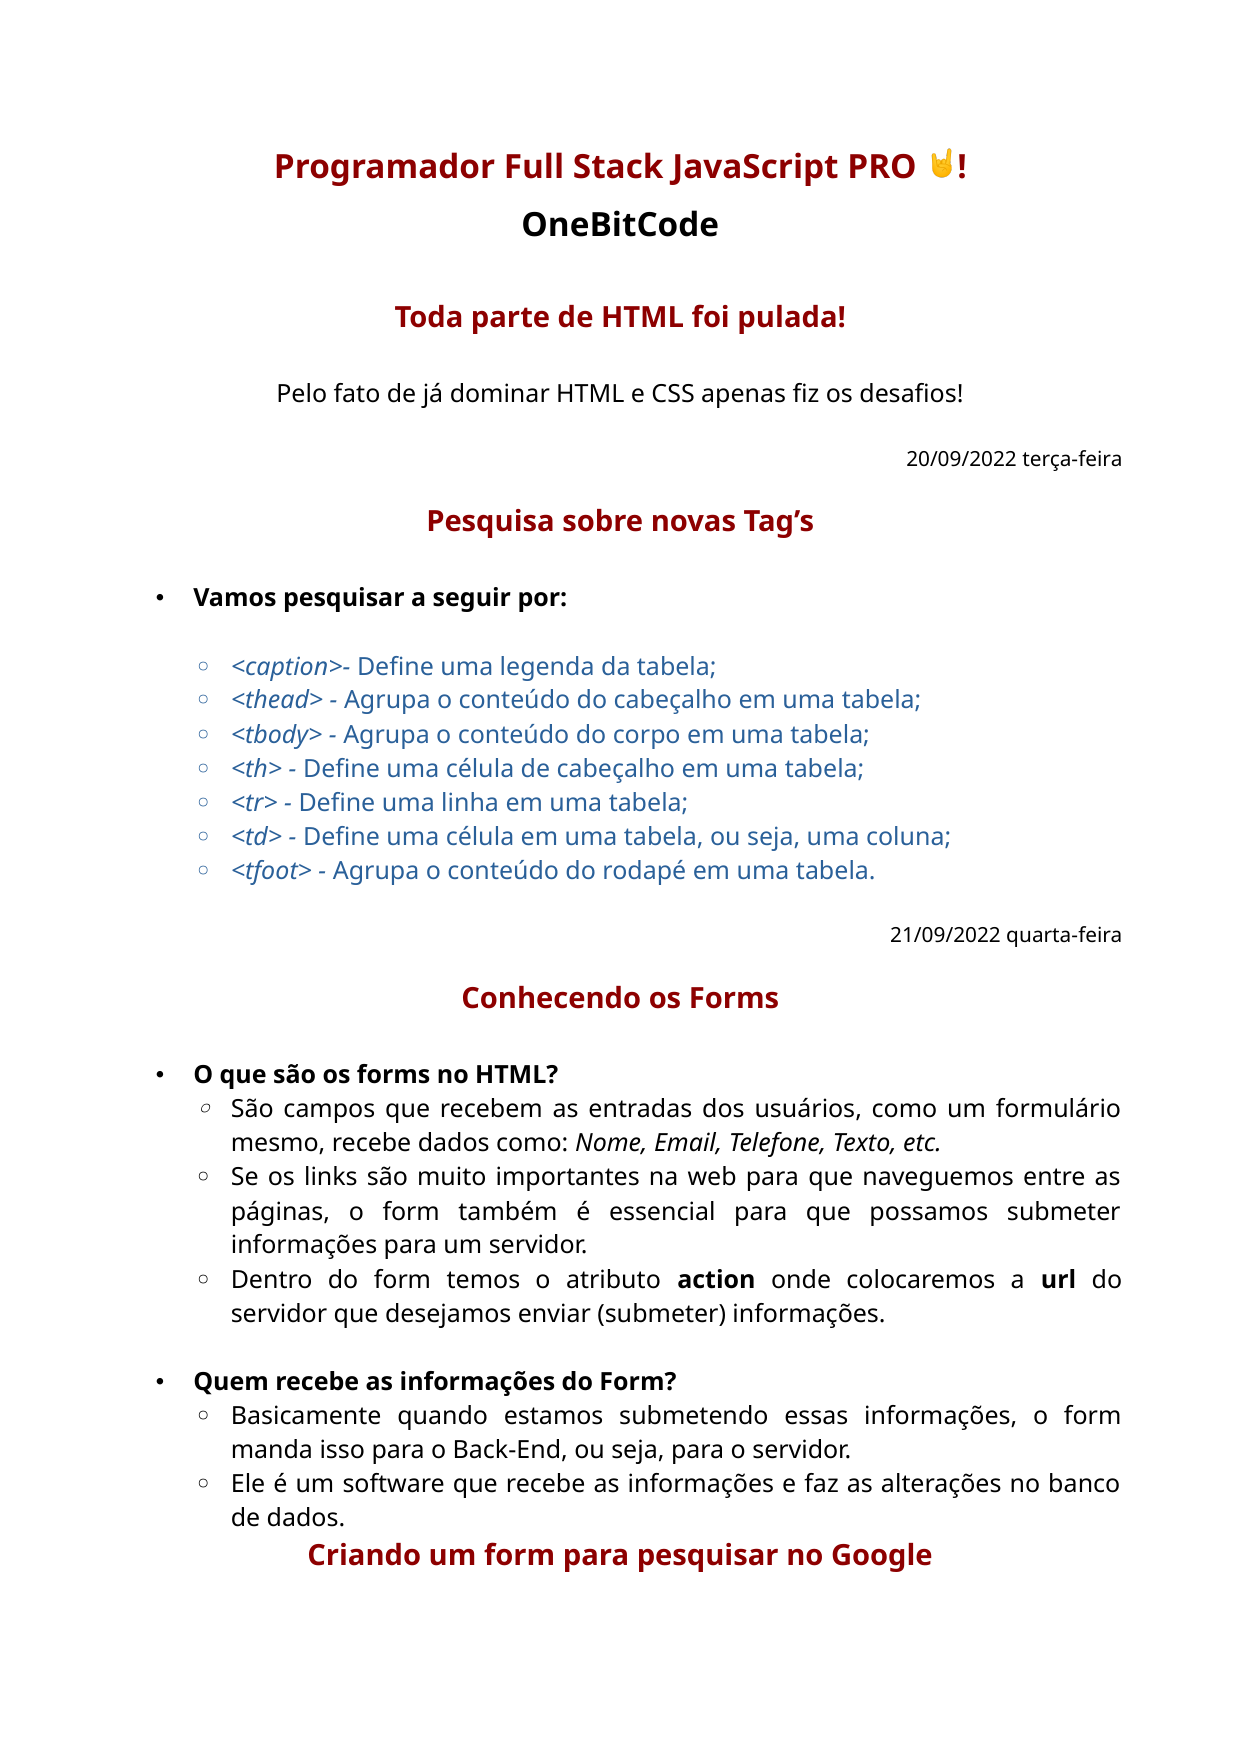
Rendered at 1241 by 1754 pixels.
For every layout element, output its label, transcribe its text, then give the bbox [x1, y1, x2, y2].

list <caption>- Define uma legenda da tabela; [193, 648, 1122, 682]
list Quem recebe as informações do Form? [156, 1363, 1122, 1397]
list Basicamente quando estamos submetendo essas informações, o form manda isso para o Back-End, ou seja, para o servidor. [193, 1397, 1122, 1466]
list <th> - Define uma célula de cabeçalho em uma tabela; [193, 750, 1122, 784]
list Ele é um software que recebe as informações e faz as alterações no banco de dados. [193, 1466, 1122, 1534]
text Pelo fato de já dominar HTML e CSS apenas fiz os desafios! [118, 376, 1122, 410]
text Criando um form para pesquisar no Google [118, 1534, 1122, 1573]
list O que são os forms no HTML? [156, 1057, 1122, 1091]
list <tr> - Define uma linha em uma tabela; [193, 784, 1122, 818]
text Conhecendo os Forms [118, 977, 1122, 1017]
list <thead> - Agrupa o conteúdo do cabeçalho em uma tabela; [193, 682, 1122, 716]
text Toda parte de HTML foi pulada! [118, 296, 1122, 336]
list Vamos pesquisar a seguir por: [156, 580, 1122, 614]
list <td> - Define uma célula em uma tabela, ou seja, uma coluna; [193, 818, 1122, 852]
list Dentro do form temos o atributo action onde colocaremos a url do servidor que desejamos enviar (submeter) informações. [193, 1261, 1122, 1329]
list São campos que recebem as entradas dos usuários, como um formulário mesmo, recebe dados como: Nome, Email, Telefone, Texto, etc. [193, 1091, 1122, 1159]
list <tbody> - Agrupa o conteúdo do corpo em uma tabela; [193, 716, 1122, 750]
text 21/09/2022 quarta-feira [118, 921, 1122, 949]
list <tfoot> - Agrupa o conteúdo do rodapé em uma tabela. [193, 852, 1122, 887]
picture [925, 147, 958, 179]
text Pesquisa sobre novas Tag’s [118, 501, 1122, 540]
list Se os links são muito importantes na web para que naveguemos entre as páginas, o form também é essencial para que possamos submeter informações para um servidor. [193, 1159, 1122, 1261]
text 20/09/2022 terça-feira [118, 444, 1122, 472]
